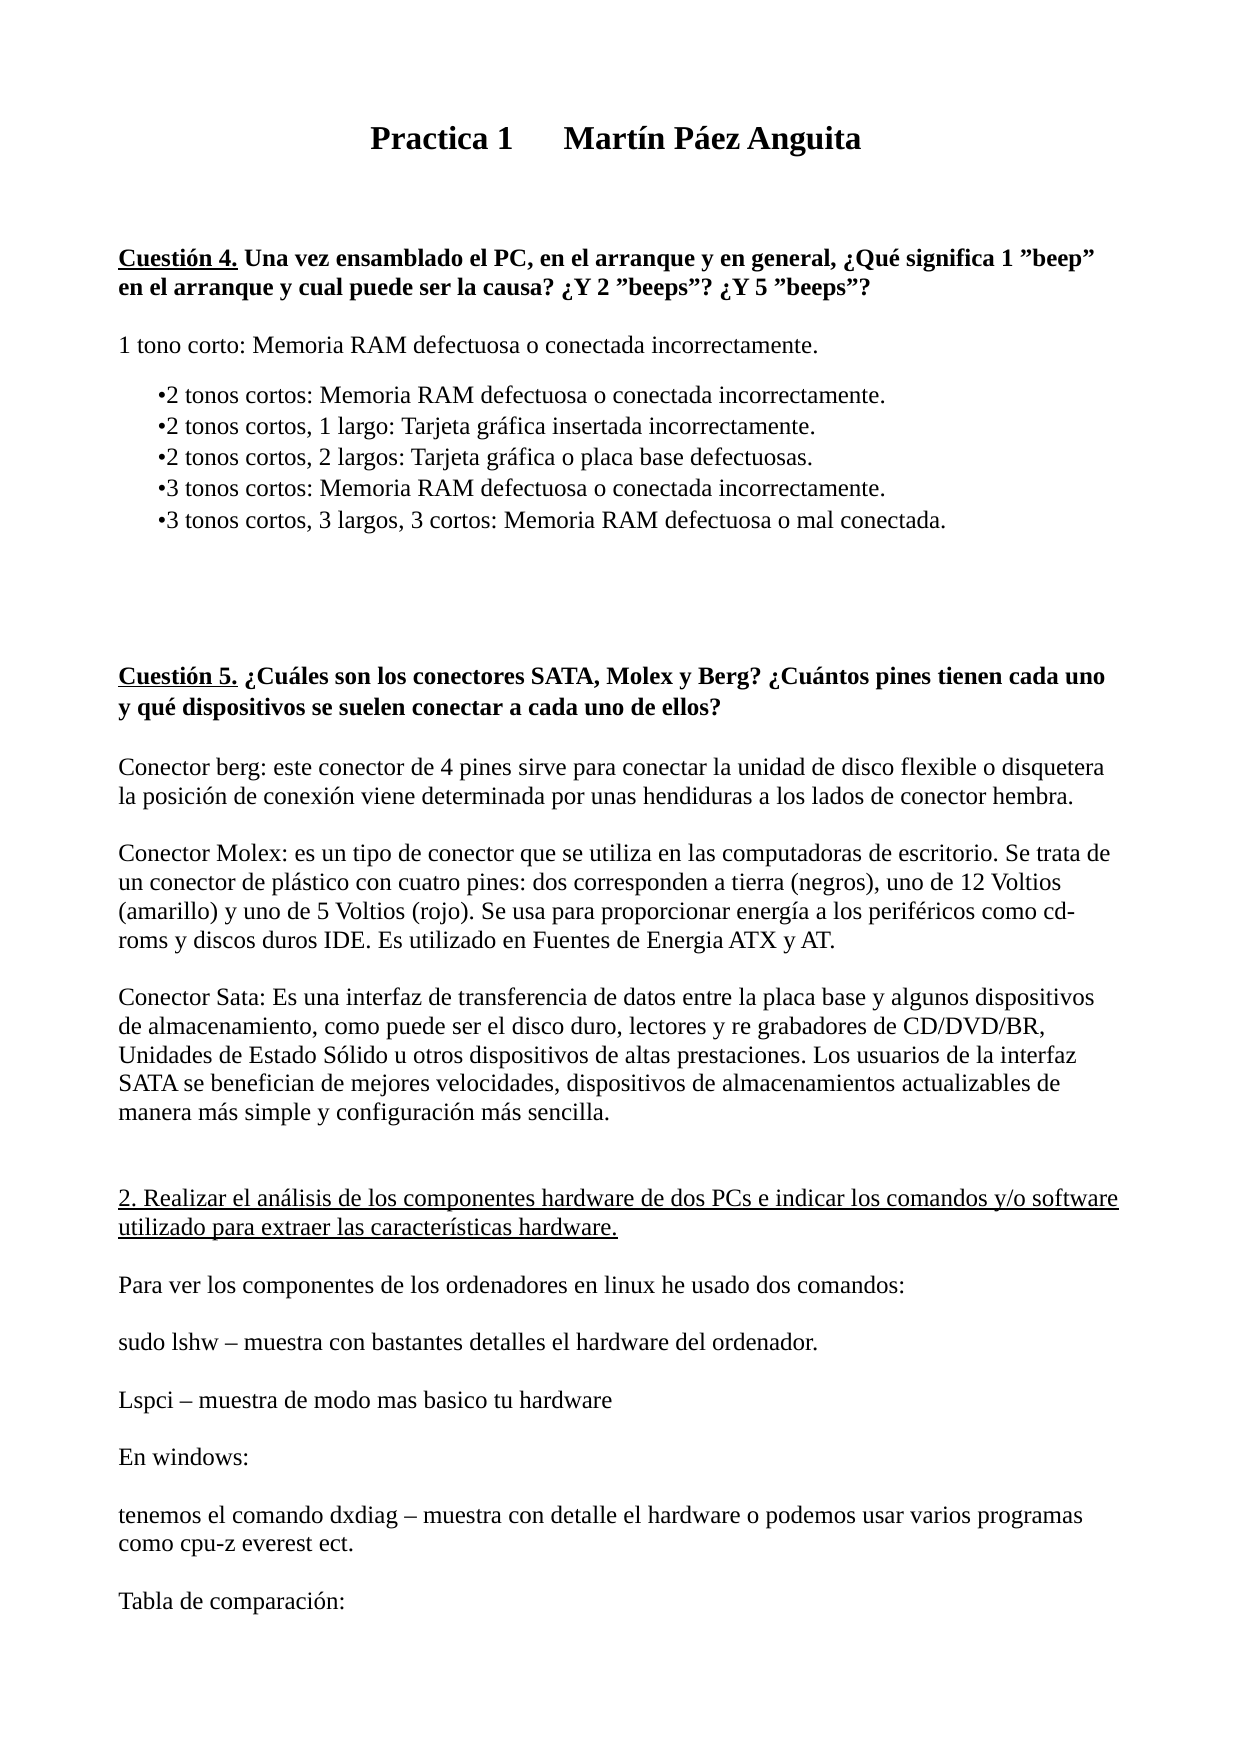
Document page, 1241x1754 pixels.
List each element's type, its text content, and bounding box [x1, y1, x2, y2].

text Conector Sata: Es una interfaz de transferencia de datos entre la placa base y algunos dispositivos de almacenamiento, como puede ser el disco duro, lectores y re grabadores de CD/DVD/BR, Unidades de Estado Sólido u otros dispositivos de altas prestaciones. Los usuarios de la interfaz SATA se benefician de mejores velocidades, dispositivos de almacenamientos actualizables de manera más simple y configuración más sencilla. [118, 982, 1122, 1126]
list 2 tonos cortos, 2 largos: Tarjeta gráfica o placa base defectuosas. [118, 440, 1122, 471]
text En windows: [118, 1442, 1122, 1471]
text Lspci – muestra de modo mas basico tu hardware [118, 1385, 1122, 1413]
text Cuestión 5. ¿Cuáles son los conectores SATA, Molex y Berg? ¿Cuántos pines tienen cada uno y qué dispositivos se suelen conectar a cada uno de ellos? [118, 658, 1122, 721]
list 2 tonos cortos: Memoria RAM defectuosa o conectada incorrectamente. [118, 377, 1122, 408]
text 2. Realizar el análisis de los componentes hardware de dos PCs e indicar los comandos y/o software utilizado para extraer las características hardware. [118, 1183, 1122, 1241]
list 2 tonos cortos, 1 largo: Tarjeta gráfica insertada incorrectamente. [118, 408, 1122, 440]
text 1 tono corto: Memoria RAM defectuosa o conectada incorrectamente. [118, 330, 1122, 358]
list 3 tonos cortos, 3 largos, 3 cortos: Memoria RAM defectuosa o mal conectada. [118, 502, 1122, 533]
text Conector berg: este conector de 4 pines sirve para conectar la unidad de disco flexible o disquetera la posición de conexión viene determinada por unas hendiduras a los lados de conector hembra. [118, 752, 1122, 810]
text Conector Molex: es un tipo de conector que se utiliza en las computadoras de escritorio. Se trata de un conector de plástico con cuatro pines: dos corresponden a tierra (negros), uno de 12 Voltios (amarillo) y uno de 5 Voltios (rojo). Se usa para proporcionar energía a los periféricos como cd-roms y discos duros IDE. Es utilizado en Fuentes de Energia ATX y AT. [118, 838, 1122, 953]
list 3 tonos cortos: Memoria RAM defectuosa o conectada incorrectamente. [118, 471, 1122, 502]
text sudo lshw – muestra con bastantes detalles el hardware del ordenador. [118, 1327, 1122, 1356]
text tenemos el comando dxdiag – muestra con detalle el hardware o podemos usar varios programas como cpu-z everest ect. [118, 1500, 1122, 1557]
text Tabla de comparación: [118, 1586, 1122, 1615]
text Para ver los componentes de los ordenadores en linux he usado dos comandos: [118, 1270, 1122, 1298]
text Cuestión 4. Una vez ensamblado el PC, en el arranque y en general, ¿Qué significa 1 ”beep” en el arranque y cual puede ser la causa? ¿Y 2 ”beeps”? ¿Y 5 ”beeps”? [118, 243, 1122, 301]
